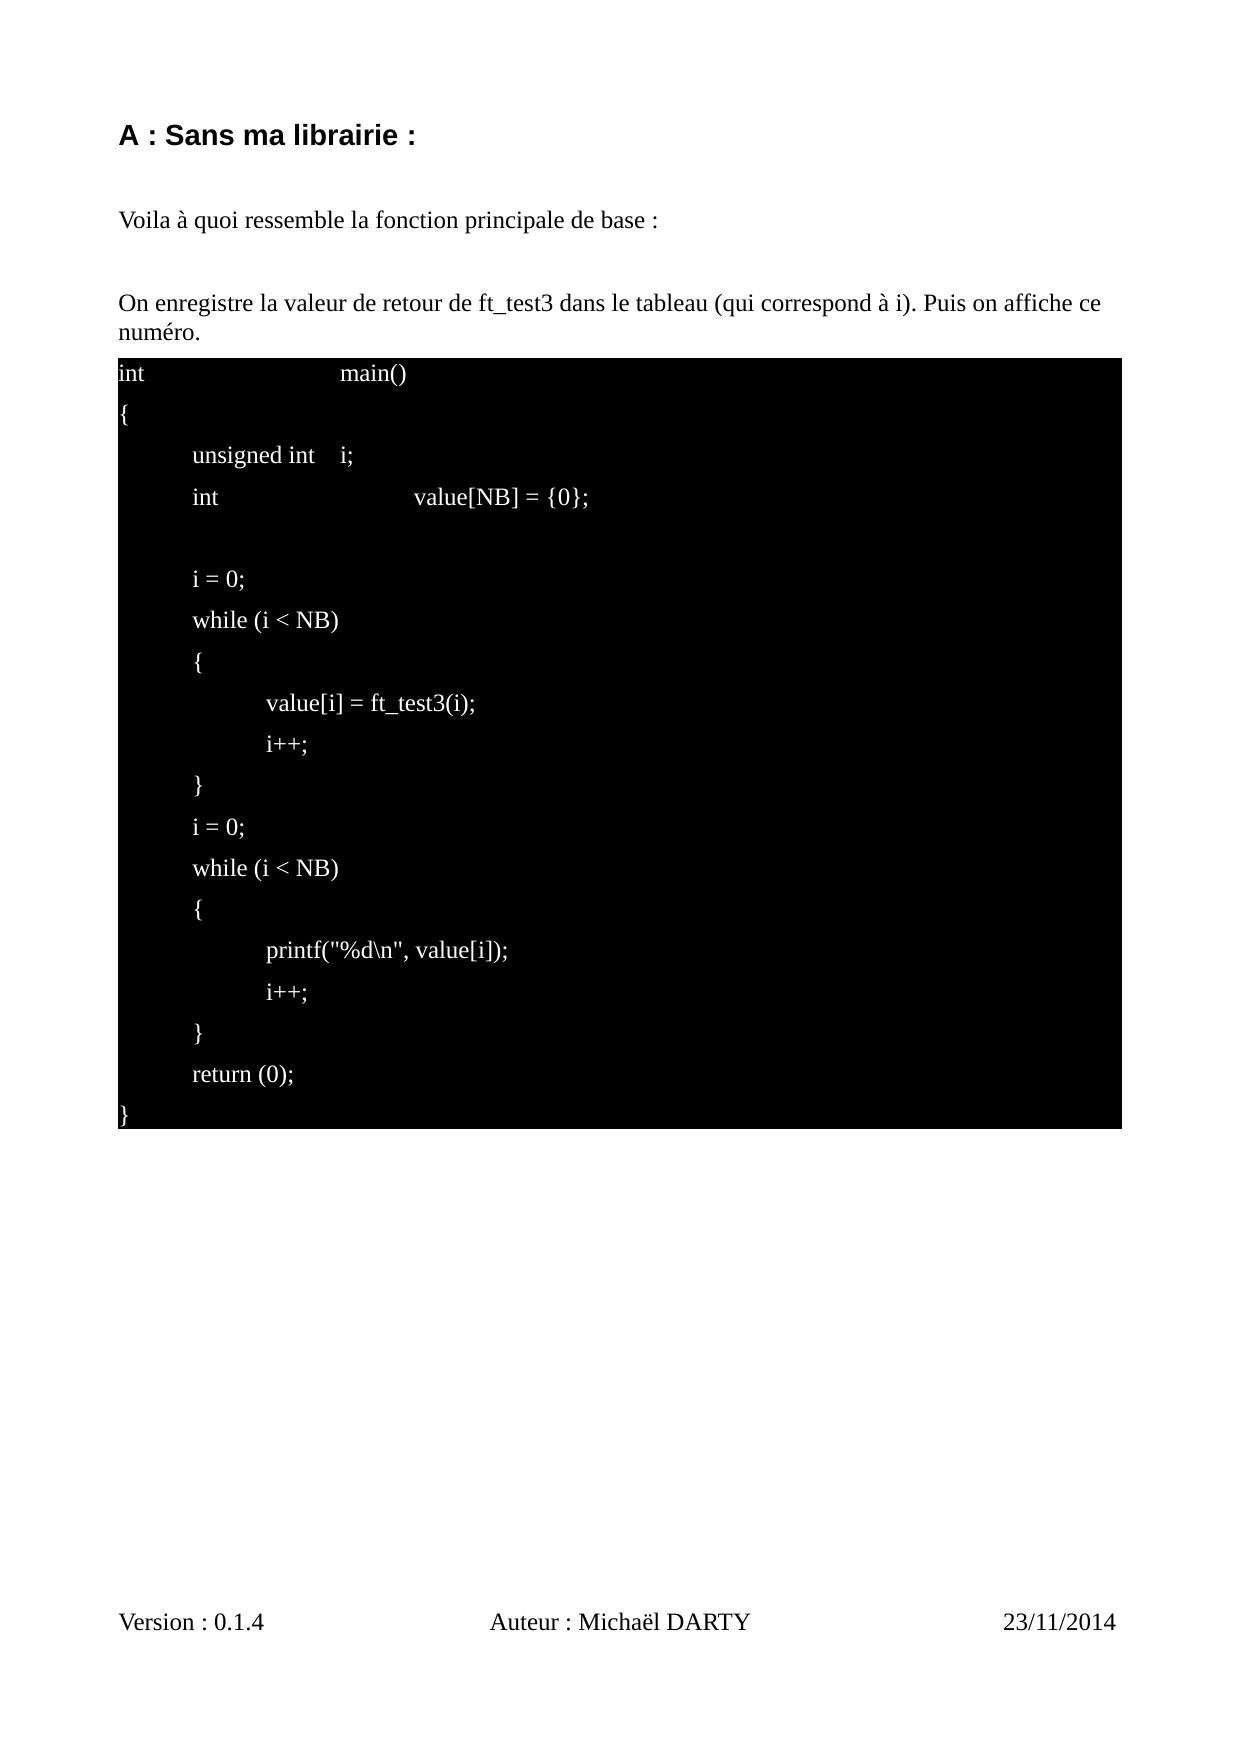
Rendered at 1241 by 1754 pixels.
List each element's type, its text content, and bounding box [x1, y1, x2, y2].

text i = 0; [118, 812, 1122, 840]
text printf("%d\n", value[i]); [118, 935, 1122, 964]
text { [118, 647, 1122, 675]
text while (i < NB) [118, 853, 1122, 882]
text i = 0; [118, 564, 1122, 593]
text On enregistre la valeur de retour de ft_test3 dans le tableau (qui correspond à i). Puis on affiche ce numéro. [118, 288, 1122, 345]
subtitle A : Sans ma librairie : [118, 118, 1122, 152]
text while (i < NB) [118, 605, 1122, 634]
text } [118, 770, 1122, 799]
text { [118, 894, 1122, 923]
text i++; [118, 977, 1122, 1005]
text } [118, 1100, 1122, 1129]
text return (0); [118, 1059, 1122, 1088]
text unsigned int i; [118, 440, 1122, 469]
text int value[NB] = {0}; [118, 482, 1122, 510]
text Voila à quoi ressemble la fonction principale de base : [118, 205, 1122, 234]
text int main() [118, 358, 1122, 387]
text value[i] = ft_test3(i); [118, 688, 1122, 717]
text i++; [118, 729, 1122, 758]
text { [118, 399, 1122, 428]
text } [118, 1018, 1122, 1047]
